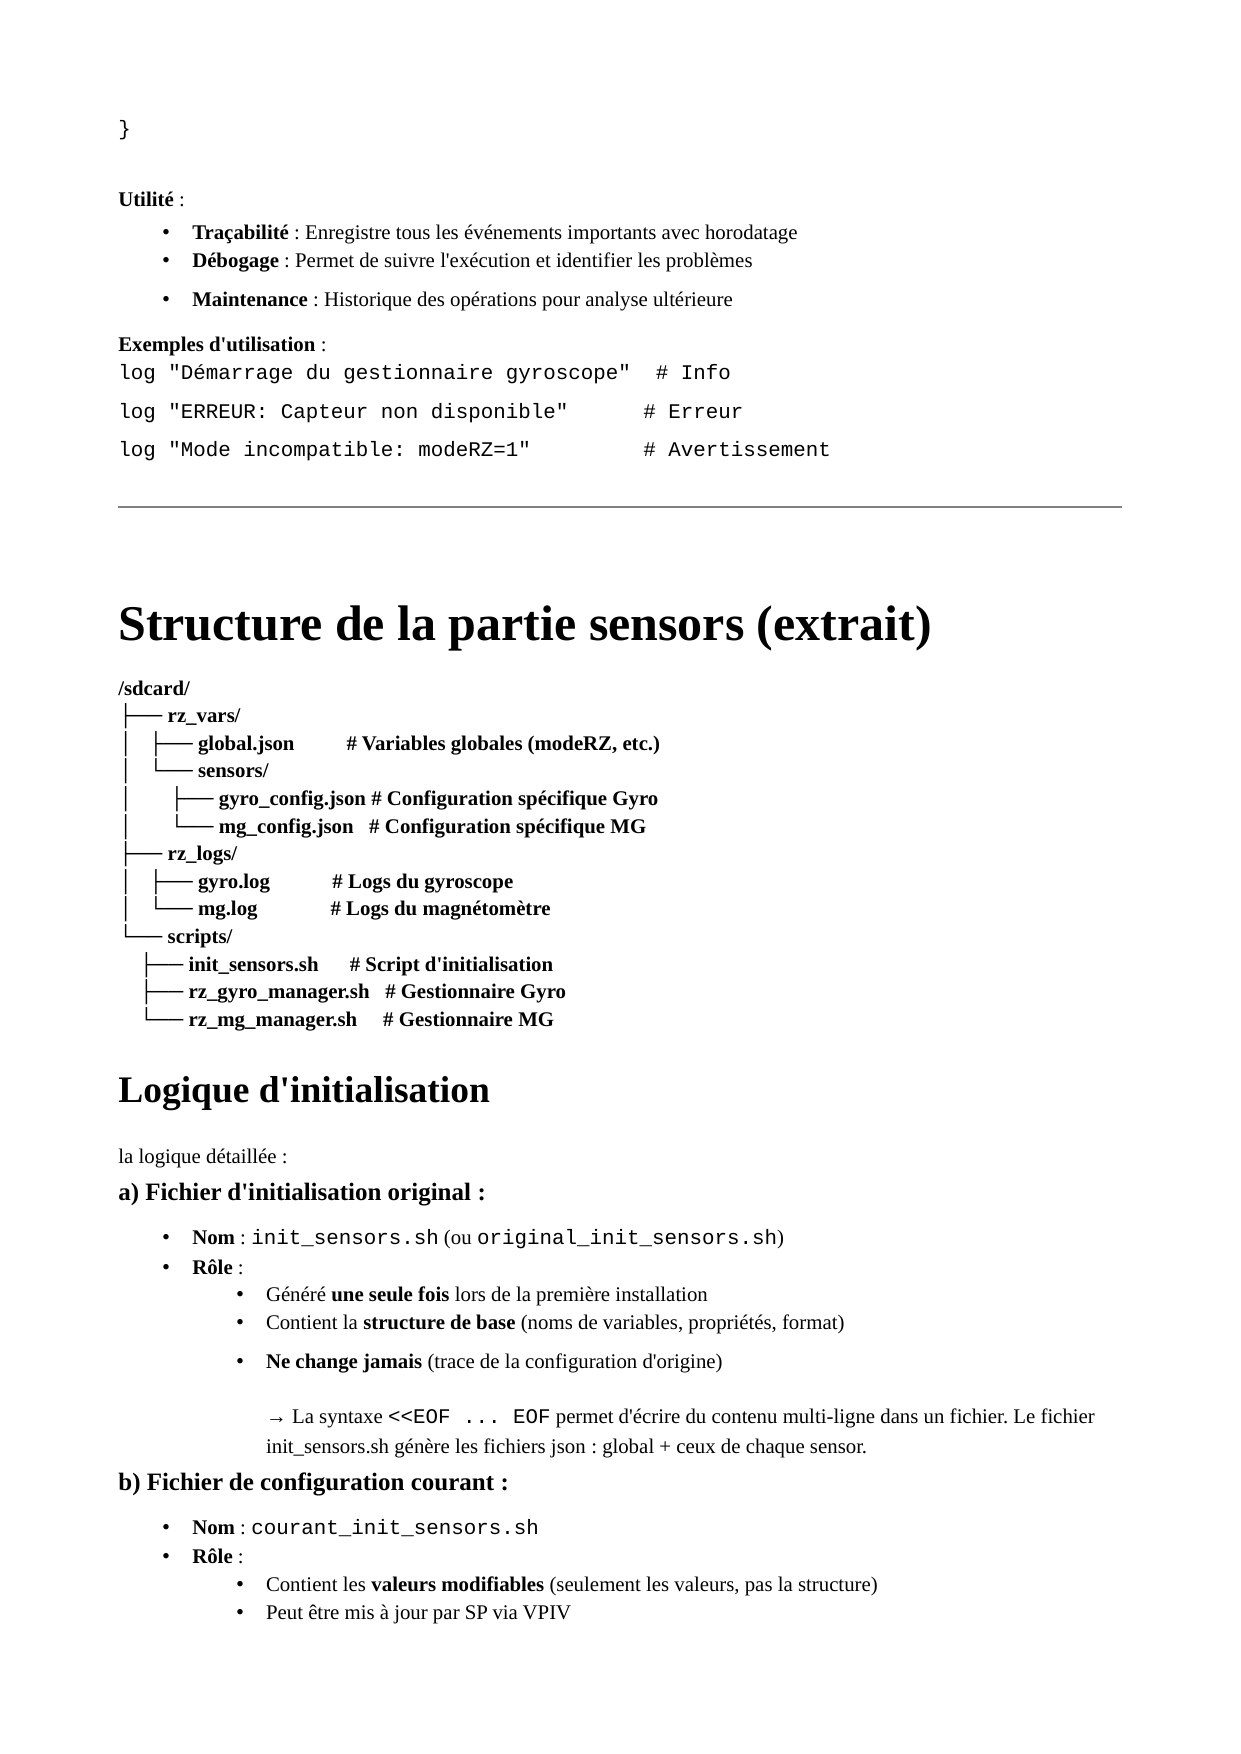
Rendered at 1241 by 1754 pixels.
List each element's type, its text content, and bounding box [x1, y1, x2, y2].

list Maintenance : Historique des opérations pour analyse ultérieure [162, 287, 1122, 311]
list Nom : init_sensors.sh (ou original_init_sensors.sh) [162, 1225, 1122, 1251]
subtitle Logique d'initialisation [118, 1068, 1122, 1111]
text Utilité : [118, 187, 1122, 211]
text log "Mode incompatible: modeRZ=1" # Avertissement [118, 439, 1122, 462]
text log "Démarrage du gestionnaire gyroscope" # Info [118, 362, 1122, 386]
list Contient la structure de base (noms de variables, propriétés, format) [236, 1310, 1122, 1334]
list Contient les valeurs modifiables (seulement les valeurs, pas la structure) [236, 1572, 1122, 1596]
list Traçabilité : Enregistre tous les événements importants avec horodatage [162, 220, 1122, 244]
subtitle b) Fichier de configuration courant : [118, 1467, 1122, 1496]
list Peut être mis à jour par SP via VPIV [236, 1599, 1122, 1624]
text /sdcard/ ├── rz_vars/ │ ├── global.json # Variables globales (modeRZ, etc.) │ └── sensors/ │ ├── gyro_config.json # Configuration spécifique Gyro │ └── mg_config.json # Configuration spécifique MG ├── rz_logs/ │ ├── gyro.log # Logs du gyroscope │ └── mg.log # Logs du magnétomètre └── scripts/ ├── init_sensors.sh # Script d'initialisation ├── rz_gyro_manager.sh # Gestionnaire Gyro └── rz_mg_manager.sh # Gestionnaire MG [118, 676, 1122, 1058]
list Nom : courant_init_sensors.sh [162, 1515, 1122, 1541]
list Débogage : Permet de suivre l'exécution et identifier les problèmes [162, 248, 1122, 272]
text } [118, 118, 1122, 142]
list Ne change jamais (trace de la configuration d'origine) → La syntaxe <<EOF ... EOF permet d'écrire du contenu multi-ligne dans un fichier. Le fichier init_sensors.sh génère les fichiers json : global + ceux de chaque sensor. [236, 1349, 1122, 1458]
text log "ERREUR: Capteur non disponible" # Erreur [118, 401, 1122, 424]
list Rôle : [162, 1254, 1122, 1279]
text Exemples d'utilisation : [118, 332, 1122, 356]
list Rôle : [162, 1544, 1122, 1568]
list Généré une seule fois lors de la première installation [236, 1282, 1122, 1306]
subtitle a) Fichier d'initialisation original : [118, 1177, 1122, 1206]
subtitle Structure de la partie sensors (extrait) [118, 594, 1122, 651]
text la logique détaillée : [118, 1144, 1122, 1168]
